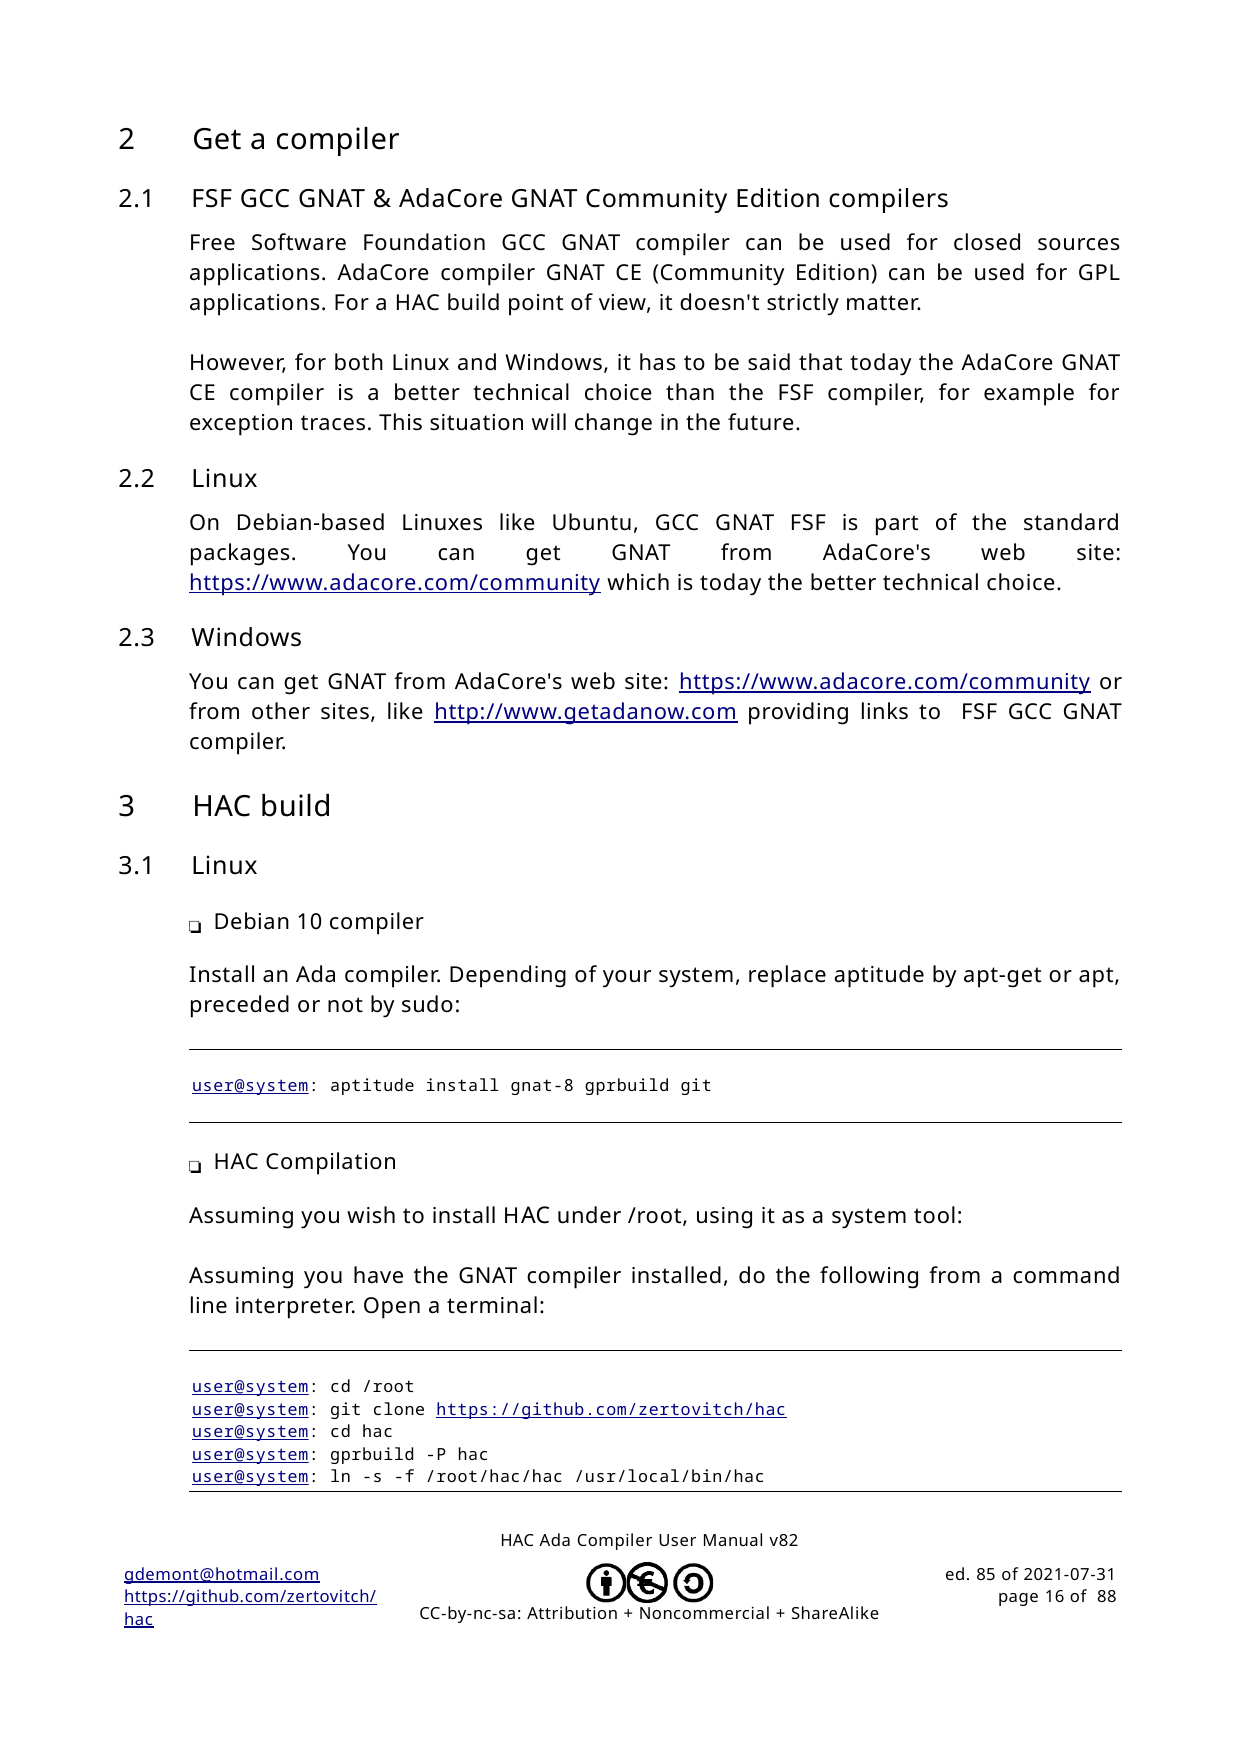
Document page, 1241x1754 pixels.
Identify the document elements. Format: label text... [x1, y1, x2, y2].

picture [672, 1562, 714, 1603]
list user@system: aptitude install gnat-8 gprbuild git [189, 1050, 1122, 1122]
subtitle FSF GCC GNAT & AdaCore GNAT Community Edition compilers [118, 181, 1122, 215]
text You can get GNAT from AdaCore's web site: https://www.adacore.com/community or from other sites, like http://www.getadanow.com providing links to FSF GCC GNAT compiler. [189, 666, 1122, 756]
text Install an Ada compiler. Depending of your system, replace aptitude by apt-get or apt, preceded or not by sudo: [189, 959, 1122, 1019]
text However, for both Linux and Windows, it has to be said that today the AdaCore GNAT CE compiler is a better technical choice than the FSF compiler, for example for exception traces. This situation will change in the future. [189, 347, 1122, 437]
subtitle Linux [118, 848, 1122, 882]
subtitle Linux [118, 461, 1122, 494]
text Assuming you have the GNAT compiler installed, do the following from a command line interpreter. Open a terminal: [189, 1260, 1122, 1320]
list user@system: cd /root user@system: git clone https://github.com/zertovitch/hac user@system: cd hac user@system: gprbuild -P hac user@system: ln -s -f /root/hac/hac /usr/local/bin/hac [189, 1351, 1122, 1491]
text Free Software Foundation GCC GNAT compiler can be used for closed sources applications. AdaCore compiler GNAT CE (Community Edition) can be used for GPL applications. For a HAC build point of view, it doesn't strictly matter. [189, 227, 1122, 317]
text Assuming you wish to install HAC under /root, using it as a system tool: [189, 1199, 1122, 1230]
subtitle Windows [118, 620, 1122, 654]
text On Debian-based Linuxes like Ubuntu, GCC GNAT FSF is part of the standard packages. You can get GNAT from AdaCore's web site: https://www.adacore.com/community which is today the better technical choice. [189, 506, 1122, 596]
picture [585, 1562, 668, 1603]
subtitle Get a compiler [118, 118, 1122, 158]
subtitle HAC Compilation [189, 1146, 1122, 1187]
subtitle Debian 10 compiler [189, 906, 1122, 947]
subtitle HAC build [118, 785, 1122, 825]
